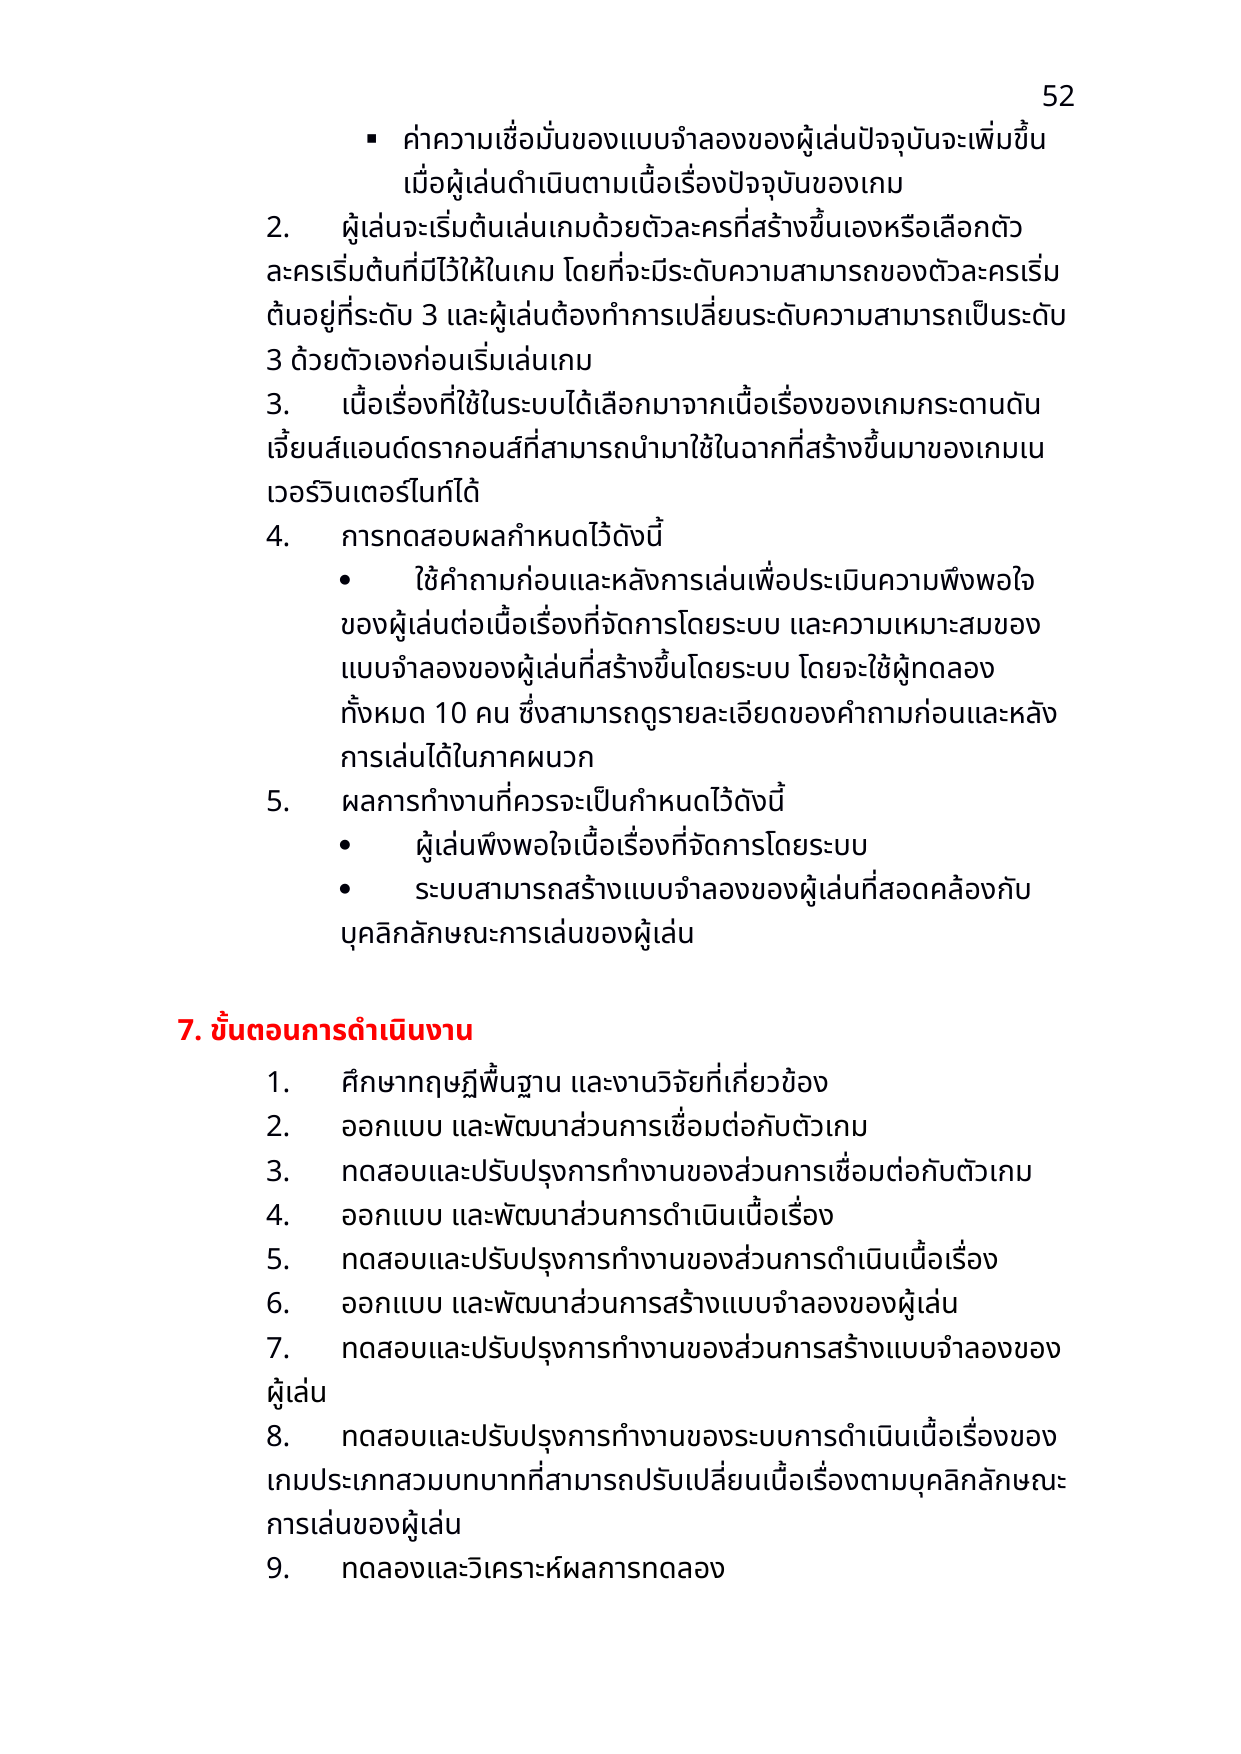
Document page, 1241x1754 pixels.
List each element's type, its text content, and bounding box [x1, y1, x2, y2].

text 7. ขั้นตอนการดำเนินงาน [177, 1007, 1075, 1049]
list ทดสอบและปรับปรุงการทำงานของส่วนการดำเนินเนื้อเรื่อง [266, 1238, 1075, 1283]
list ทดสอบและปรับปรุงการทำงานของส่วนการเชื่อมต่อกับตัวเกม [266, 1150, 1075, 1194]
list เนื้อเรื่องที่ใช้ในระบบได้เลือกมาจากเนื้อเรื่องของเกมกระดานดันเจี้ยนส์แอนด์ดรากอนส์ที่สามารถนำมาใช้ในฉากที่สร้างขึ้นมาของเกมเนเวอร์วินเตอร์ไนท์ได้ [266, 383, 1075, 516]
list ค่าความเชื่อมั่นของแบบจำลองของผู้เล่นปัจจุบันจะเพิ่มขึ้นเมื่อผู้เล่นดำเนินตามเนื้อเรื่องปัจจุบันของเกม [365, 118, 1075, 206]
list ออกแบบ และพัฒนาส่วนการดำเนินเนื้อเรื่อง [266, 1194, 1075, 1238]
list ระบบสามารถสร้างแบบจำลองของผู้เล่นที่สอดคล้องกับบุคลิกลักษณะการเล่นของผู้เล่น [340, 869, 1075, 957]
list ใช้คำถามก่อนและหลังการเล่นเพื่อประเมินความพึงพอใจของผู้เล่นต่อเนื้อเรื่องที่จัดการโดยระบบ และความเหมาะสมของแบบจำลองของผู้เล่นที่สร้างขึ้นโดยระบบ โดยจะใช้ผู้ทดลองทั้งหมด 10 คน ซึ่งสามารถดูรายละเอียดของคำถามก่อนและหลังการเล่นได้ในภาคผนวก [340, 560, 1075, 780]
list ผู้เล่นจะเริ่มต้นเล่นเกมด้วยตัวละครที่สร้างขึ้นเองหรือเลือกตัวละครเริ่มต้นที่มีไว้ให้ในเกม โดยที่จะมีระดับความสามารถของตัวละครเริ่มต้นอยู่ที่ระดับ 3 และผู้เล่นต้องทำการเปลี่ยนระดับความสามารถเป็นระดับ 3 ด้วยตัวเองก่อนเริ่มเล่นเกม [266, 206, 1075, 383]
list ออกแบบ และพัฒนาส่วนการสร้างแบบจำลองของผู้เล่น [266, 1283, 1075, 1327]
list ทดลองและวิเคราะห์ผลการทดลอง [266, 1548, 1075, 1592]
list ทดสอบและปรับปรุงการทำงานของส่วนการสร้างแบบจำลองของผู้เล่น [266, 1327, 1075, 1415]
list การทดสอบผลกำหนดไว้ดังนี้ [266, 516, 1075, 560]
list ทดสอบและปรับปรุงการทำงานของระบบการดำเนินเนื้อเรื่องของเกมประเภทสวมบทบาทที่สามารถปรับเปลี่ยนเนื้อเรื่องตามบุคลิกลักษณะการเล่นของผู้เล่น [266, 1415, 1075, 1548]
list ออกแบบ และพัฒนาส่วนการเชื่อมต่อกับตัวเกม [266, 1106, 1075, 1150]
list ศึกษาทฤษฏีพื้นฐาน และงานวิจัยที่เกี่ยวข้อง [266, 1061, 1075, 1106]
list ผลการทำงานที่ควรจะเป็นกำหนดไว้ดังนี้ [266, 780, 1075, 824]
list ผู้เล่นพึงพอใจเนื้อเรื่องที่จัดการโดยระบบ [340, 824, 1075, 869]
